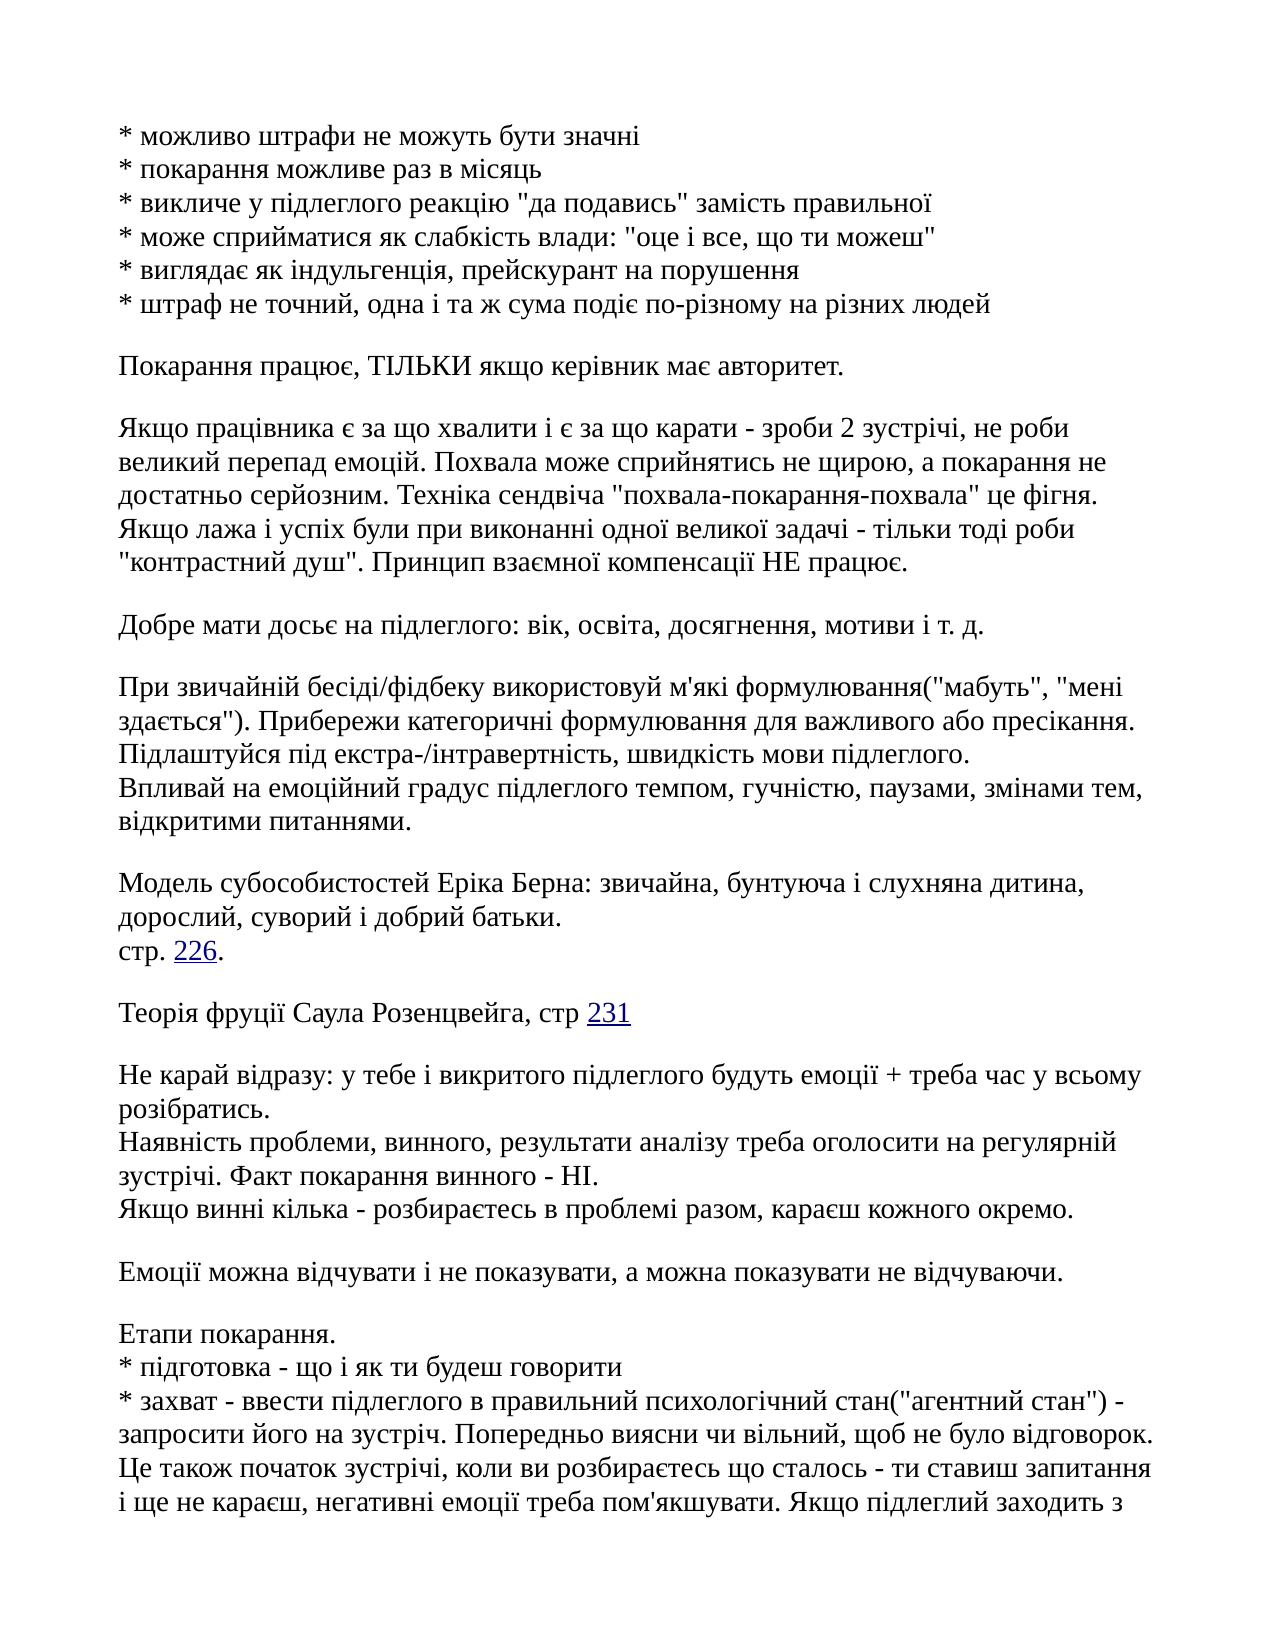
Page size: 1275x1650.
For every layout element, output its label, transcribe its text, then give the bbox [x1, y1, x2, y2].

text * можливо штрафи не можуть бути значні * покарання можливе раз в місяць * викличе у підлеглого реакцію "да подавись" замість правильної * може сприйматися як слабкість влади: "оце і все, що ти можеш" * виглядає як індульгенція, прейскурант на порушення * штраф не точний, одна і та ж сума подіє по-різному на різних людей Покарання працює, ТІЛЬКИ якщо керівник має авторитет. Якщо працівника є за що хвалити і є за що карати - зроби 2 зустрічі, не роби великий перепад емоцій. Похвала може сприйнятись не щирою, а покарання не достатньо серйозним. Техніка сендвіча "похвала-покарання-похвала" це фігня. Якщо лажа і успіх були при виконанні одної великої задачі - тільки тоді роби "контрастний душ". Принцип взаємної компенсації НЕ працює. Добре мати досьє на підлеглого: вік, освіта, досягнення, мотиви і т. д. При звичайній бесіді/фідбеку використовуй м'які формулювання("мабуть", "мені здається"). Прибережи категоричні формулювання для важливого або пресікання. Підлаштуйся під екстра-/інтравертність, швидкість мови підлеглого. Впливай на емоційний градус підлеглого темпом, гучністю, паузами, змінами тем, відкритими питаннями. Модель субособистостей Еріка Берна: звичайна, бунтуюча і слухняна дитина, дорослий, суворий і добрий батьки. стр. 226. Теорія фруції Саула Розенцвейга, стр 231 Не карай відразу: у тебе і викритого підлеглого будуть емоції + треба час у всьому розібратись. Наявність проблеми, винного, результати аналізу треба оголосити на регулярній зустрічі. Факт покарання винного - НІ. Якщо винні кілька - розбираєтесь в проблемі разом, караєш кожного окремо. Емоції можна відчувати і не показувати, а можна показувати не відчуваючи. Етапи покарання. * підготовка - що і як ти будеш говорити * захват - ввести підлеглого в правильний психологічний стан("агентний стан") - запросити його на зустріч. Попередньо виясни чи вільний, щоб не було відговорок. Це також початок зустрічі, коли ви розбираєтесь що сталось - ти ставиш запитання і ще не караєш, негативні емоції треба пом'якшувати. Якщо підлеглий заходить з [118, 118, 1157, 1517]
